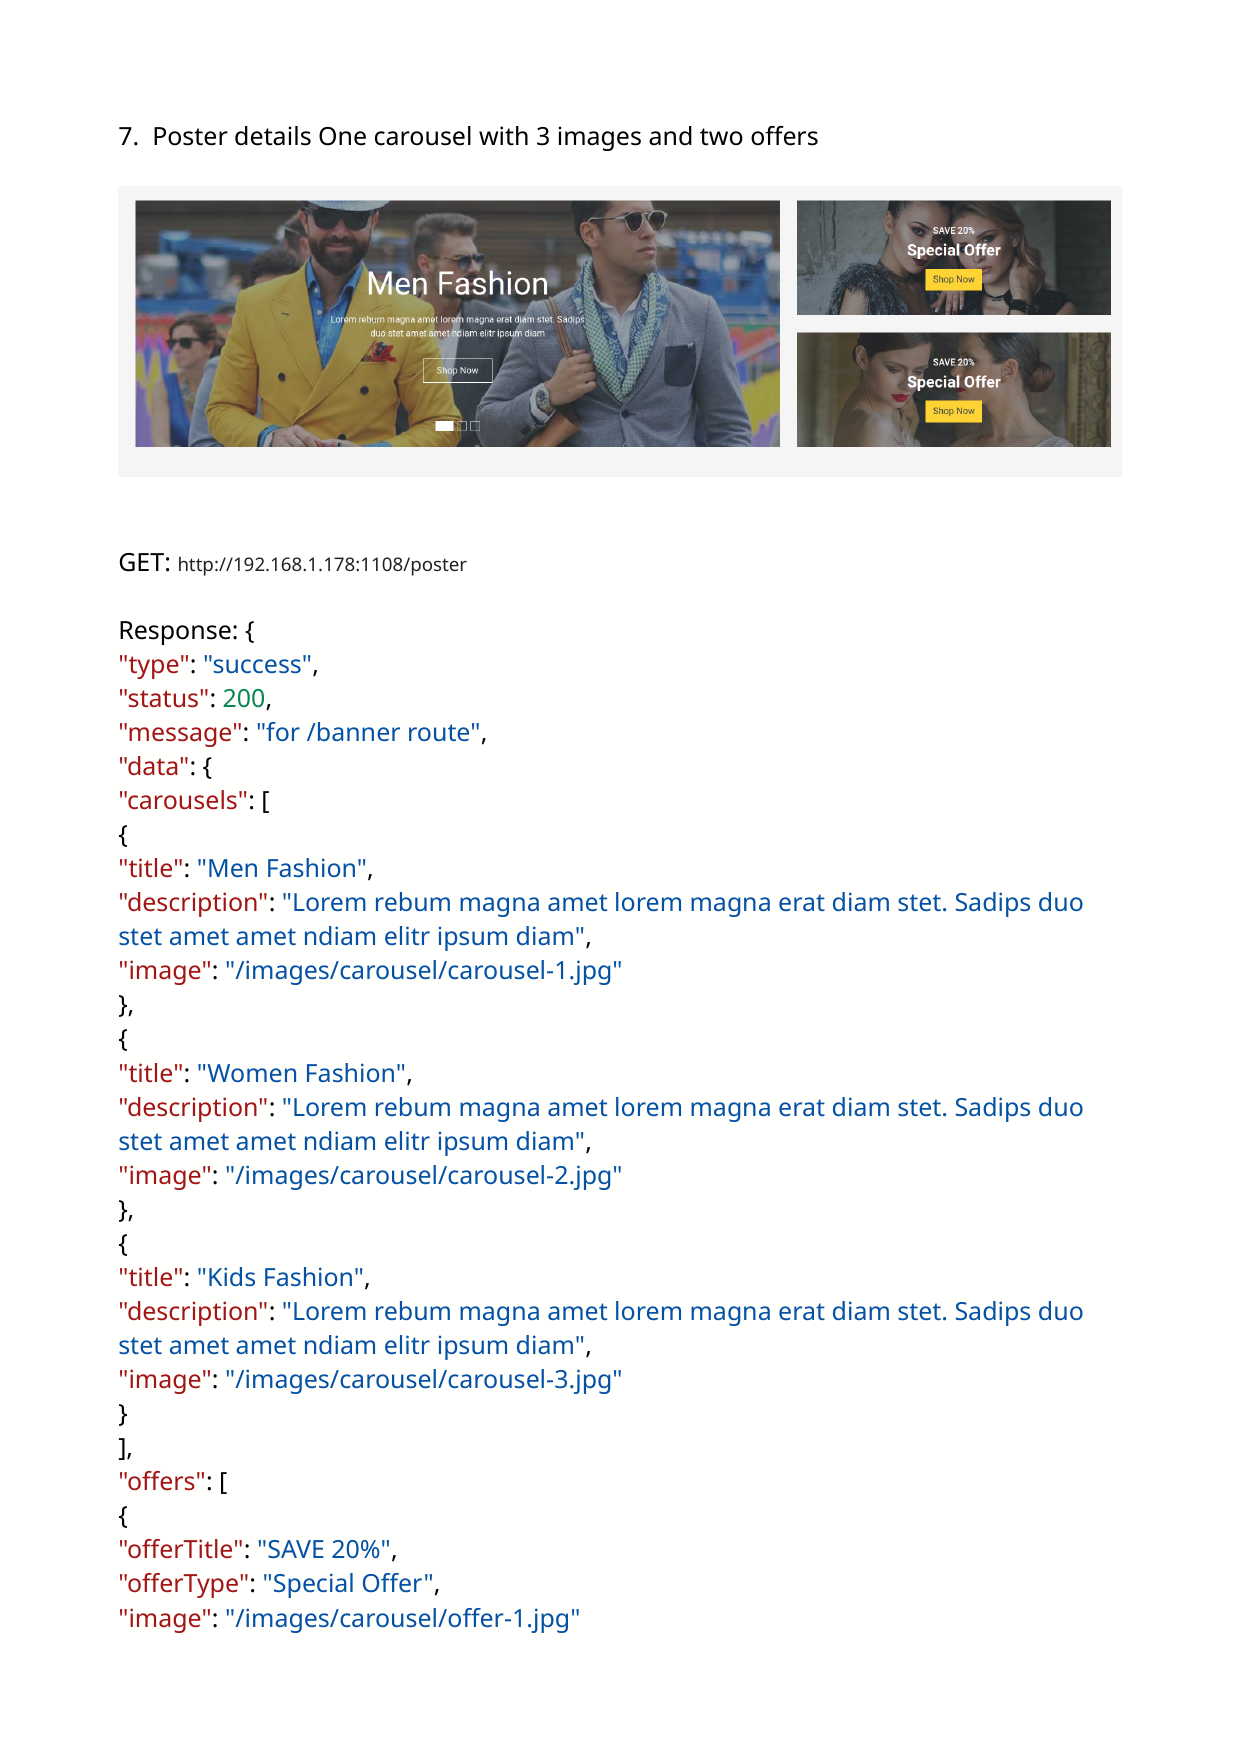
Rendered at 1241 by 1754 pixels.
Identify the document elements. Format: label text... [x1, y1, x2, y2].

text { [118, 1021, 1122, 1055]
text "image": "/images/carousel/carousel-2.jpg" [118, 1157, 1122, 1191]
text 7. Poster details One carousel with 3 images and two offers [118, 118, 1122, 152]
text "title": "Kids Fashion", [118, 1259, 1122, 1294]
text GET: http://192.168.1.178:1108/poster [118, 544, 1122, 578]
text "description": "Lorem rebum magna amet lorem magna erat diam stet. Sadips duo stet amet amet ndiam elitr ipsum diam", [118, 1089, 1122, 1157]
text "title": "Women Fashion", [118, 1055, 1122, 1089]
text "title": "Men Fashion", [118, 851, 1122, 885]
text { [118, 817, 1122, 851]
text "status": 200, [118, 681, 1122, 714]
text Response: { [118, 612, 1122, 646]
text "image": "/images/carousel/carousel-3.jpg" [118, 1362, 1122, 1396]
text "image": "/images/carousel/offer-1.jpg" [118, 1600, 1122, 1634]
text "message": "for /banner route", [118, 714, 1122, 749]
text ], [118, 1430, 1122, 1464]
text "data": { [118, 749, 1122, 783]
text "description": "Lorem rebum magna amet lorem magna erat diam stet. Sadips duo stet amet amet ndiam elitr ipsum diam", [118, 1294, 1122, 1362]
text "offers": [ [118, 1464, 1122, 1498]
text "offerType": "Special Offer", [118, 1566, 1122, 1600]
text "type": "success", [118, 646, 1122, 681]
text "carousels": [ [118, 783, 1122, 817]
text }, [118, 1191, 1122, 1226]
picture [118, 186, 1123, 477]
text "description": "Lorem rebum magna amet lorem magna erat diam stet. Sadips duo stet amet amet ndiam elitr ipsum diam", [118, 885, 1122, 953]
text } [118, 1396, 1122, 1430]
text "image": "/images/carousel/carousel-1.jpg" [118, 953, 1122, 987]
text }, [118, 987, 1122, 1021]
text { [118, 1226, 1122, 1259]
text { [118, 1498, 1122, 1532]
text "offerTitle": "SAVE 20%", [118, 1532, 1122, 1566]
